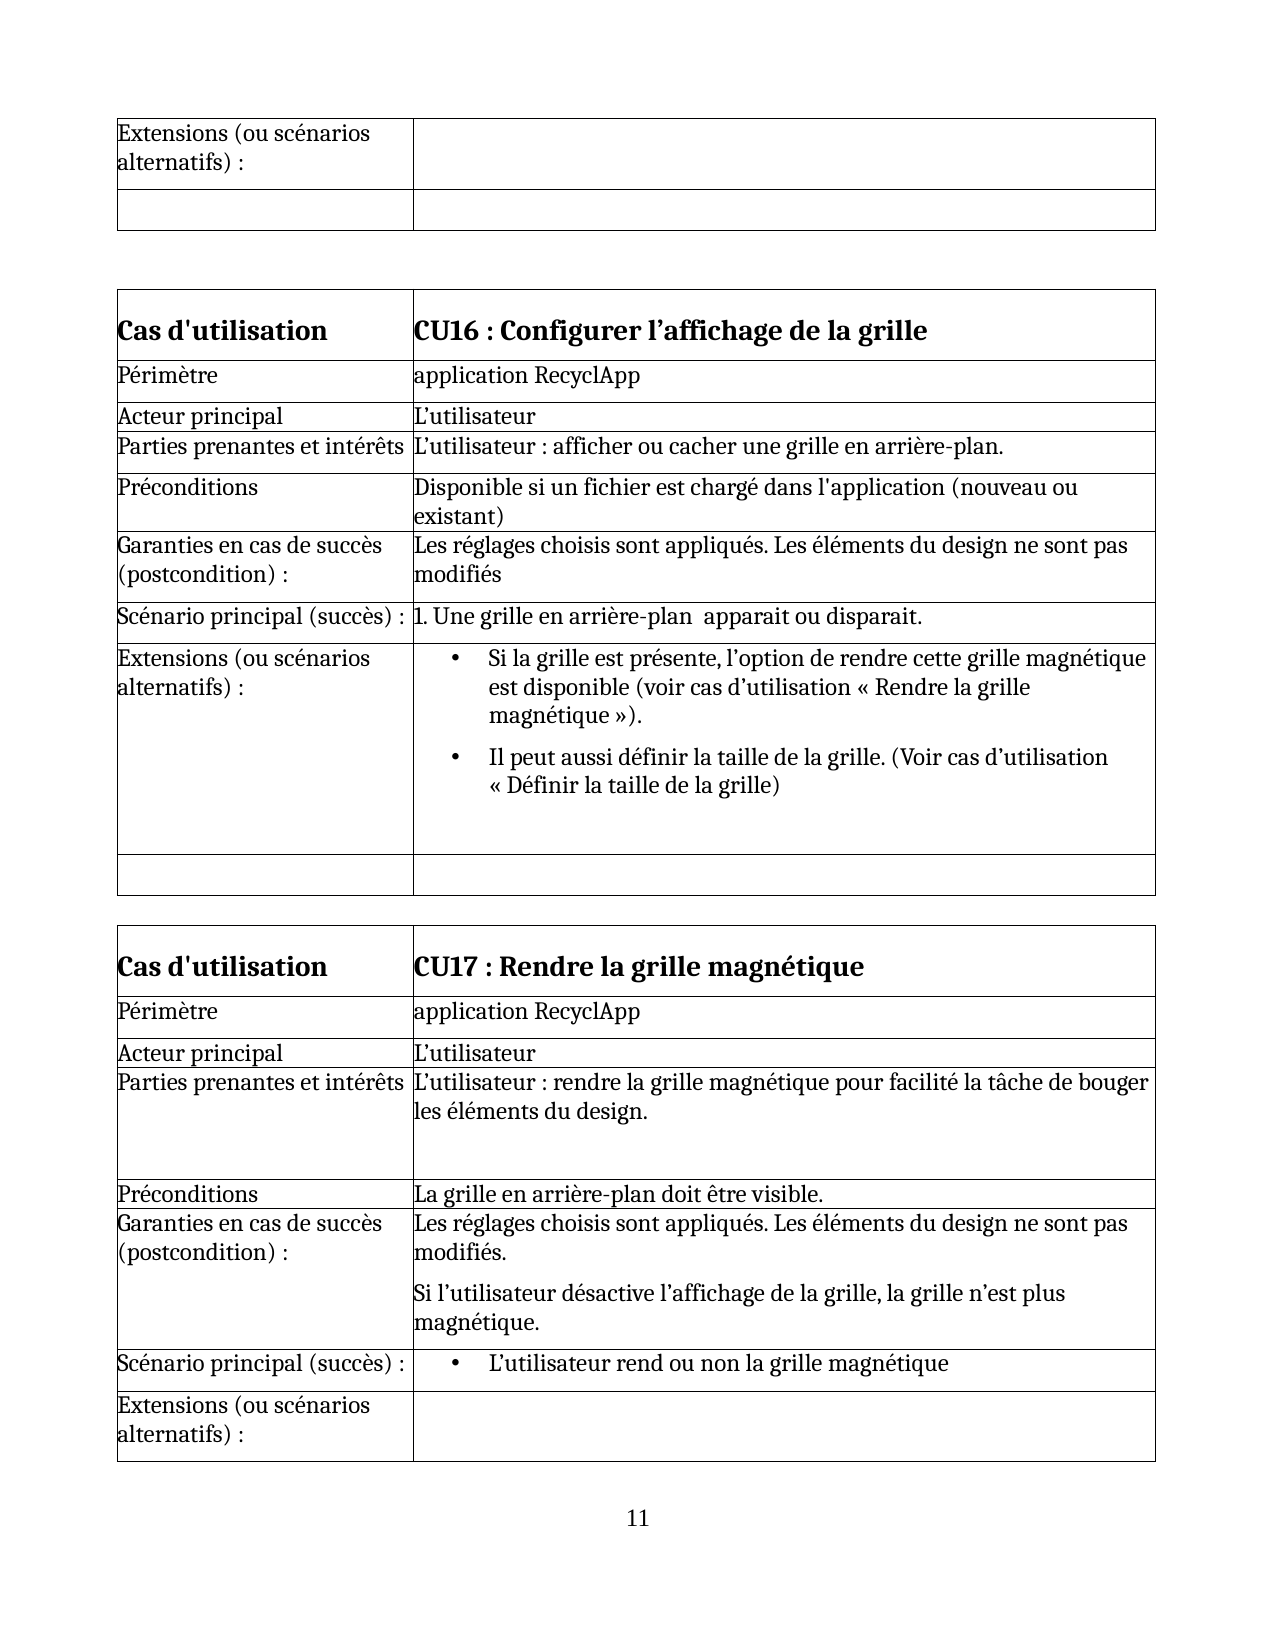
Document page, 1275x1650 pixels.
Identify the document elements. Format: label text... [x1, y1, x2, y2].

table_cell Disponible si un fichier est chargé dans l'application (nouveau ou existant) [414, 474, 1155, 531]
table_cell Acteur principal [118, 1039, 413, 1067]
table_cell Parties prenantes et intérêts [118, 432, 413, 473]
table_cell Garanties en cas de succès (postcondition) : [118, 1209, 413, 1349]
table_header Cas d'utilisation [118, 290, 413, 360]
table_cell [414, 855, 1155, 895]
table_cell Scénario principal (succès) : [118, 603, 413, 643]
table_cell L’utilisateur [414, 1039, 1155, 1067]
table_cell [118, 190, 413, 230]
table_cell L’utilisateur : rendre la grille magnétique pour facilité la tâche de bouger les éléments du design. [414, 1068, 1155, 1179]
table_header CU16 : Configurer l’affichage de la grille [414, 290, 1155, 360]
table_cell Extensions (ou scénarios alternatifs) : [118, 119, 413, 189]
table_cell Acteur principal [118, 403, 413, 431]
table_cell Les réglages choisis sont appliqués. Les éléments du design ne sont pas modifiés. Si l’utilisateur désactive l’affichage de la grille, la grille n’est plus magnétique. [414, 1209, 1155, 1349]
table_cell 1. Une grille en arrière-plan apparait ou disparait. [414, 603, 1155, 643]
table_cell application RecyclApp [414, 361, 1155, 402]
table_cell Les réglages choisis sont appliqués. Les éléments du design ne sont pas modifiés [414, 532, 1155, 601]
table_cell Préconditions [118, 474, 413, 531]
table_cell L’utilisateur [414, 403, 1155, 431]
table_header Cas d'utilisation [118, 926, 413, 996]
table_cell [414, 119, 1155, 189]
table_cell [118, 855, 413, 895]
table_cell Extensions (ou scénarios alternatifs) : [118, 1392, 413, 1461]
table_cell Extensions (ou scénarios alternatifs) : [118, 644, 413, 854]
table_cell La grille en arrière-plan doit être visible. [414, 1180, 1155, 1208]
table_cell L’utilisateur : afficher ou cacher une grille en arrière-plan. [414, 432, 1155, 473]
table_cell Préconditions [118, 1180, 413, 1208]
table_header CU17 : Rendre la grille magnétique [414, 926, 1155, 996]
table_cell Périmètre [118, 361, 413, 402]
table_cell [414, 1392, 1155, 1461]
table_cell application RecyclApp [414, 997, 1155, 1038]
table_cell Si la grille est présente, l’option de rendre cette grille magnétique est disponible (voir cas d’utilisation « Rendre la grille magnétique »). Il peut aussi définir la taille de la grille. (Voir cas d’utilisation « Définir la taille de la grille) [414, 644, 1155, 854]
table_cell [414, 190, 1155, 230]
table_cell Scénario principal (succès) : [118, 1350, 413, 1391]
table_cell Parties prenantes et intérêts [118, 1068, 413, 1179]
table_cell Garanties en cas de succès (postcondition) : [118, 532, 413, 601]
table_cell L’utilisateur rend ou non la grille magnétique [414, 1350, 1155, 1391]
table_cell Périmètre [118, 997, 413, 1038]
